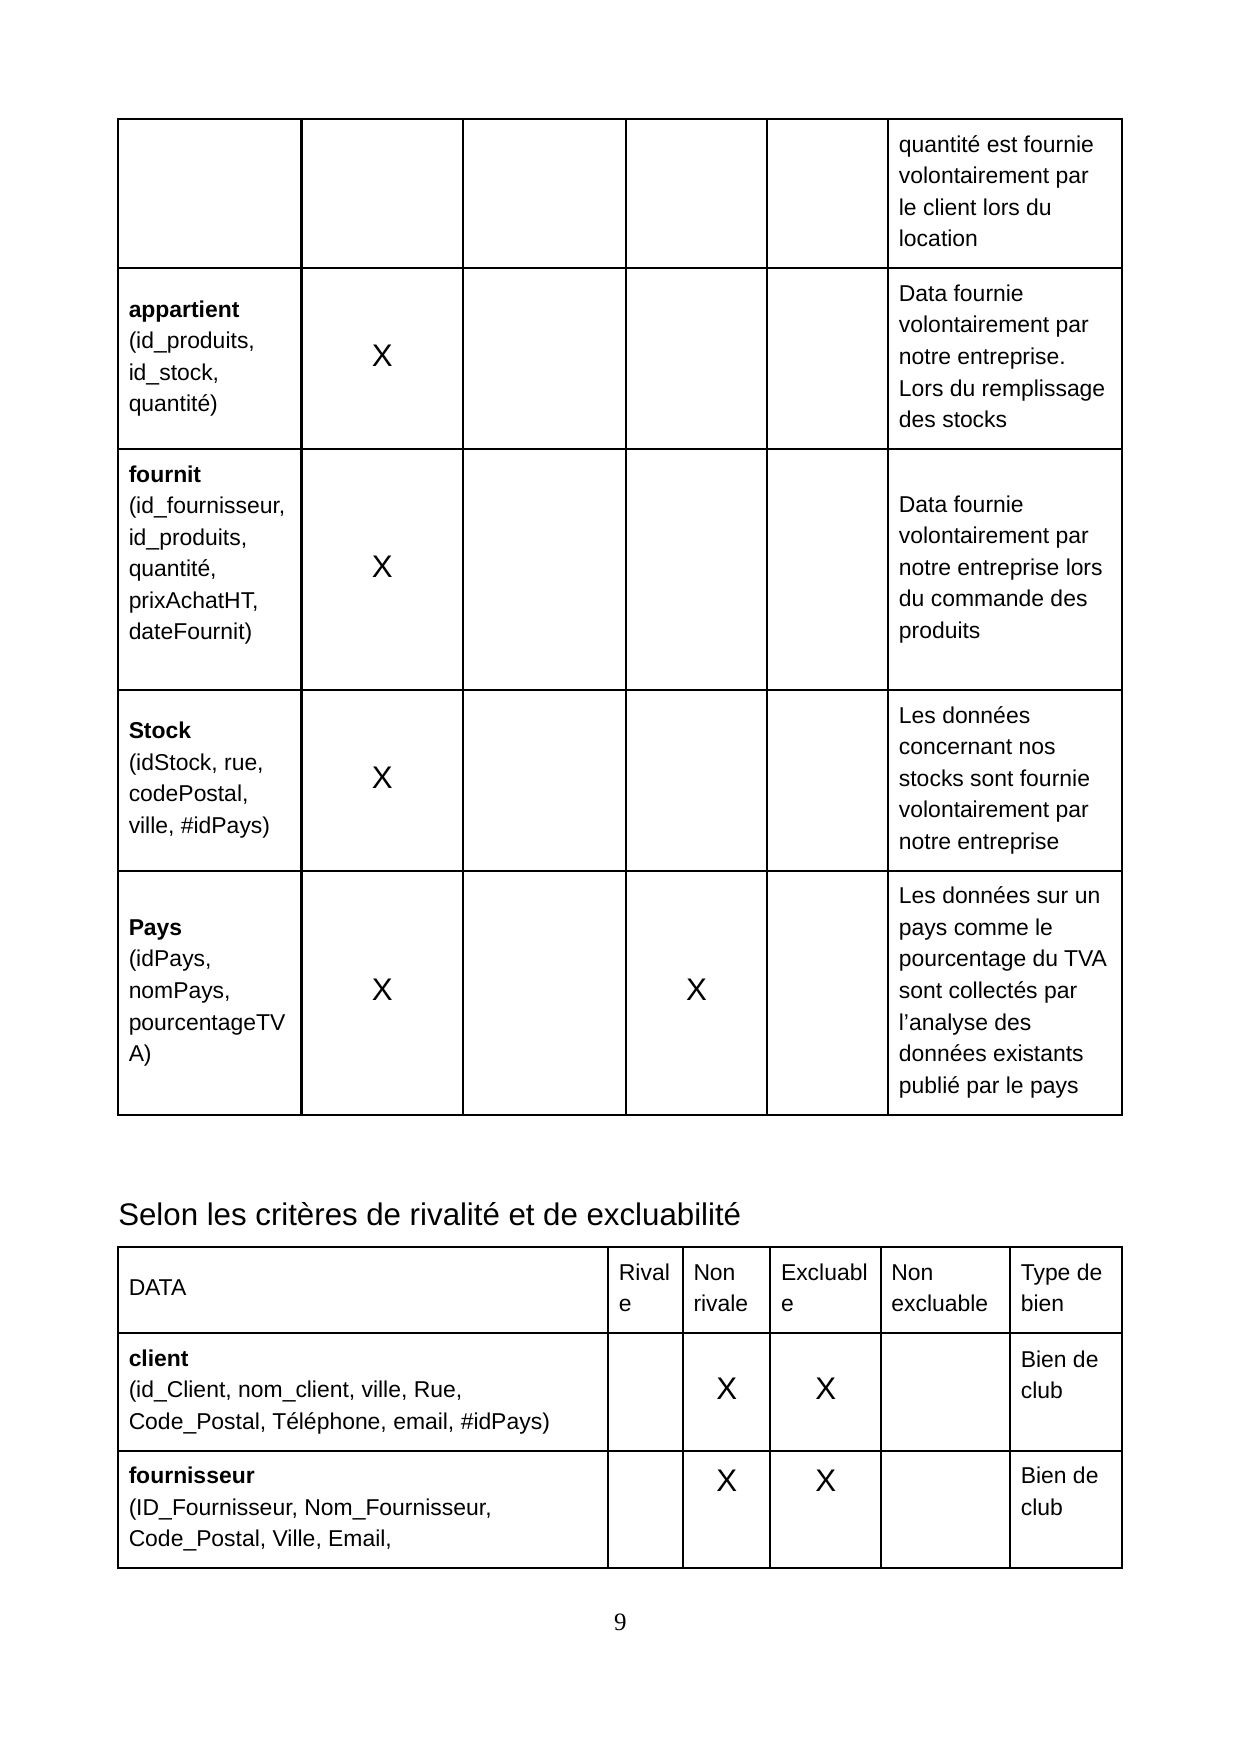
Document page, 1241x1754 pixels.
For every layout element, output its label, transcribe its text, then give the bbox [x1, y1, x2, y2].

table_cell client (id_Client, nom_client, ville, Rue, Code_Postal, Téléphone, email, #idPays) [119, 1334, 607, 1449]
table_cell Bien de club [1011, 1452, 1121, 1567]
table_cell [627, 450, 766, 689]
table_cell [627, 269, 766, 448]
table_cell [609, 1334, 682, 1449]
table_cell Pays (idPays, nomPays, pourcentageTVA) [119, 872, 300, 1114]
table_cell fournit (id_fournisseur, id_produits, quantité, prixAchatHT, dateFournit) [119, 450, 300, 689]
table_cell X [303, 691, 462, 870]
text Selon les critères de rivalité et de excluabilité [118, 1196, 1122, 1232]
table_header Non rivale [684, 1248, 769, 1332]
table_header Rivale [609, 1248, 682, 1332]
table_header DATA [119, 1248, 607, 1332]
table_cell quantité est fournie volontairement par le client lors du location [889, 120, 1121, 267]
table_cell X [771, 1452, 880, 1567]
table_cell [768, 269, 887, 448]
table_header Excluable [771, 1248, 880, 1332]
table_cell [119, 120, 300, 267]
table_cell X [684, 1334, 769, 1449]
table_cell [768, 120, 887, 267]
table_cell Les données sur un pays comme le pourcentage du TVA sont collectés par l’analyse des données existants publié par le pays [889, 872, 1121, 1114]
table_header Non excluable [882, 1248, 1009, 1332]
table_cell X [627, 872, 766, 1114]
table_cell fournisseur (ID_Fournisseur, Nom_Fournisseur, Code_Postal, Ville, Email, [119, 1452, 607, 1567]
table_cell Data fournie volontairement par notre entreprise. Lors du remplissage des stocks [889, 269, 1121, 448]
table_cell [768, 691, 887, 870]
table_cell X [303, 269, 462, 448]
table_cell [303, 120, 462, 267]
table_cell [882, 1452, 1009, 1567]
table_cell appartient (id_produits, id_stock, quantité) [119, 269, 300, 448]
table_cell [768, 450, 887, 689]
table_cell Stock (idStock, rue, codePostal, ville, #idPays) [119, 691, 300, 870]
table_cell Data fournie volontairement par notre entreprise lors du commande des produits [889, 450, 1121, 689]
table_cell X [303, 872, 462, 1114]
table_cell X [303, 450, 462, 689]
table_cell [882, 1334, 1009, 1449]
table_cell [464, 872, 625, 1114]
table_cell [627, 691, 766, 870]
table_cell [464, 120, 625, 267]
table_cell Bien de club [1011, 1334, 1121, 1449]
table_header Type de bien [1011, 1248, 1121, 1332]
table_cell X [684, 1452, 769, 1567]
table_cell [464, 691, 625, 870]
table_cell [627, 120, 766, 267]
table_cell Les données concernant nos stocks sont fournie volontairement par notre entreprise [889, 691, 1121, 870]
table_cell X [771, 1334, 880, 1449]
table_cell [464, 269, 625, 448]
table_cell [768, 872, 887, 1114]
table_cell [464, 450, 625, 689]
table_cell [609, 1452, 682, 1567]
